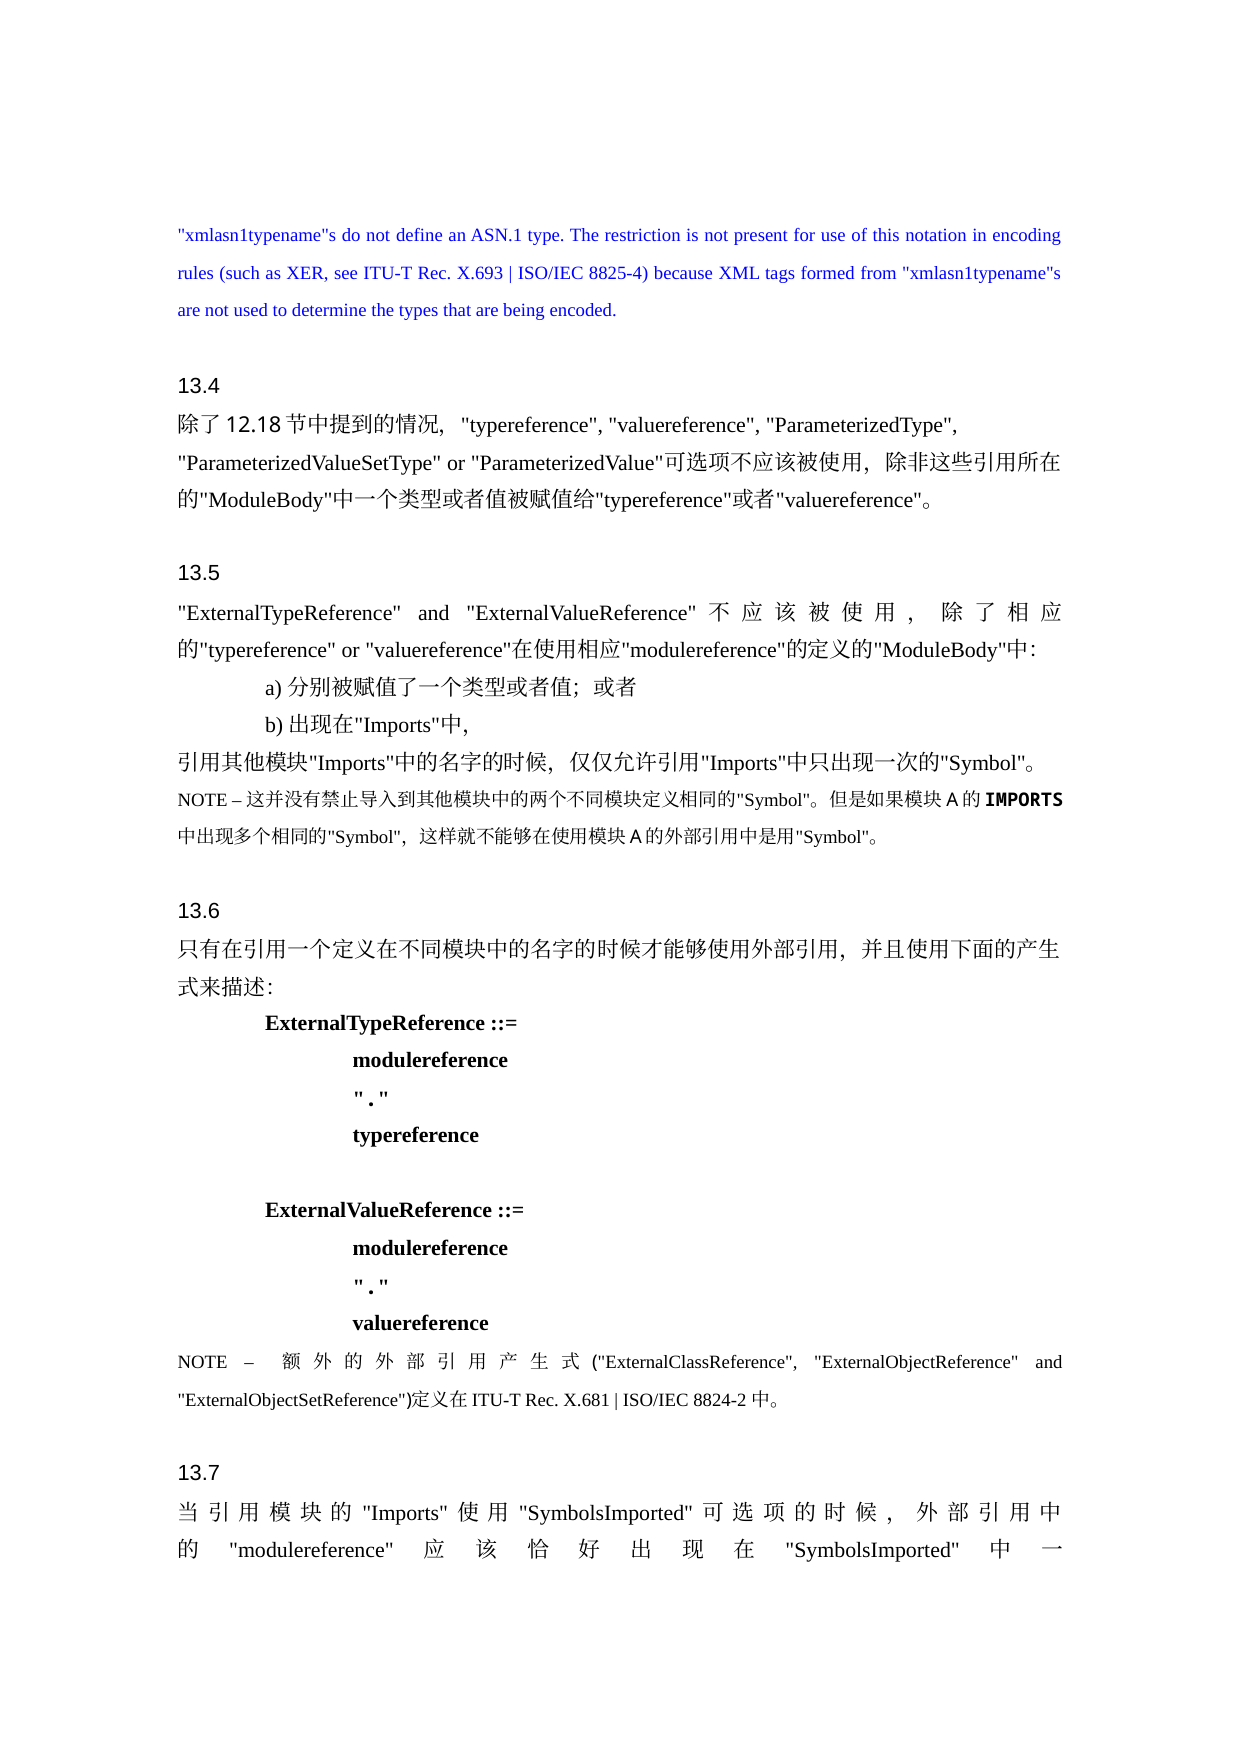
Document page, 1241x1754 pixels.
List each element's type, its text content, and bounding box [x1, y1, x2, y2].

text "ParameterizedValueSetType" or "ParameterizedValue"可选项不应该被使用，除非这些引用所在的"ModuleBody"中一个类型或者值被赋值给"typereference"或者"valuereference"。 [177, 442, 1063, 517]
text NOTE – 这并没有禁止导入到其他模块中的两个不同模块定义相同的"Symbol"。但是如果模块A的IMPORTS 中出现多个相同的"Symbol"，这样就不能够在使用模块A的外部引用中是用"Symbol"。 [177, 779, 1063, 854]
text "xmlasn1typename"s do not define an ASN.1 type. The restriction is not present for use of this notation in encoding rules (such as XER, see ITU-T Rec. X.693 | ISO/IEC 8825-4) because XML tags formed from "xmlasn1typename"s are not used to determine the types that are being encoded. [177, 217, 1063, 329]
text modulereference [177, 1229, 1063, 1267]
text valuereference [177, 1304, 1063, 1342]
text 只有在引用一个定义在不同模块中的名字的时候才能够使用外部引用，并且使用下面的产生式来描述： [177, 929, 1063, 1004]
text NOTE – 额外的外部引用产生式("ExternalClassReference", "ExternalObjectReference" and "ExternalObjectSetReference")定义在ITU-T Rec. X.681 | ISO/IEC 8824-2 中。 [177, 1342, 1063, 1417]
subtitle 13.5 [177, 554, 1063, 592]
text ExternalTypeReference ::= [177, 1004, 1063, 1042]
subtitle 13.7 [177, 1454, 1063, 1492]
text modulereference [177, 1042, 1063, 1079]
text "ExternalTypeReference" and "ExternalValueReference"不应该被使用，除了相应的"typereference" or "valuereference"在使用相应"modulereference"的定义的"ModuleBody"中： [177, 592, 1063, 667]
subtitle 13.4 [177, 367, 1063, 404]
text 当引用模块的"Imports"使用"SymbolsImported"可选项的时候，外部引用中的"modulereference"应该恰好出现在"SymbolsImported"中一 [177, 1492, 1063, 1567]
text 除了12.18节中提到的情况，"typereference", "valuereference", "ParameterizedType", [177, 404, 1063, 442]
text "." [177, 1267, 1063, 1304]
subtitle 13.6 [177, 892, 1063, 929]
text typereference [177, 1117, 1063, 1154]
text b) 出现在"Imports"中， [177, 704, 1063, 742]
text 引用其他模块"Imports"中的名字的时候，仅仅允许引用"Imports"中只出现一次的"Symbol"。 [177, 742, 1063, 779]
text a) 分别被赋值了一个类型或者值；或者 [177, 667, 1063, 704]
text ExternalValueReference ::= [177, 1192, 1063, 1229]
text "." [177, 1079, 1063, 1117]
